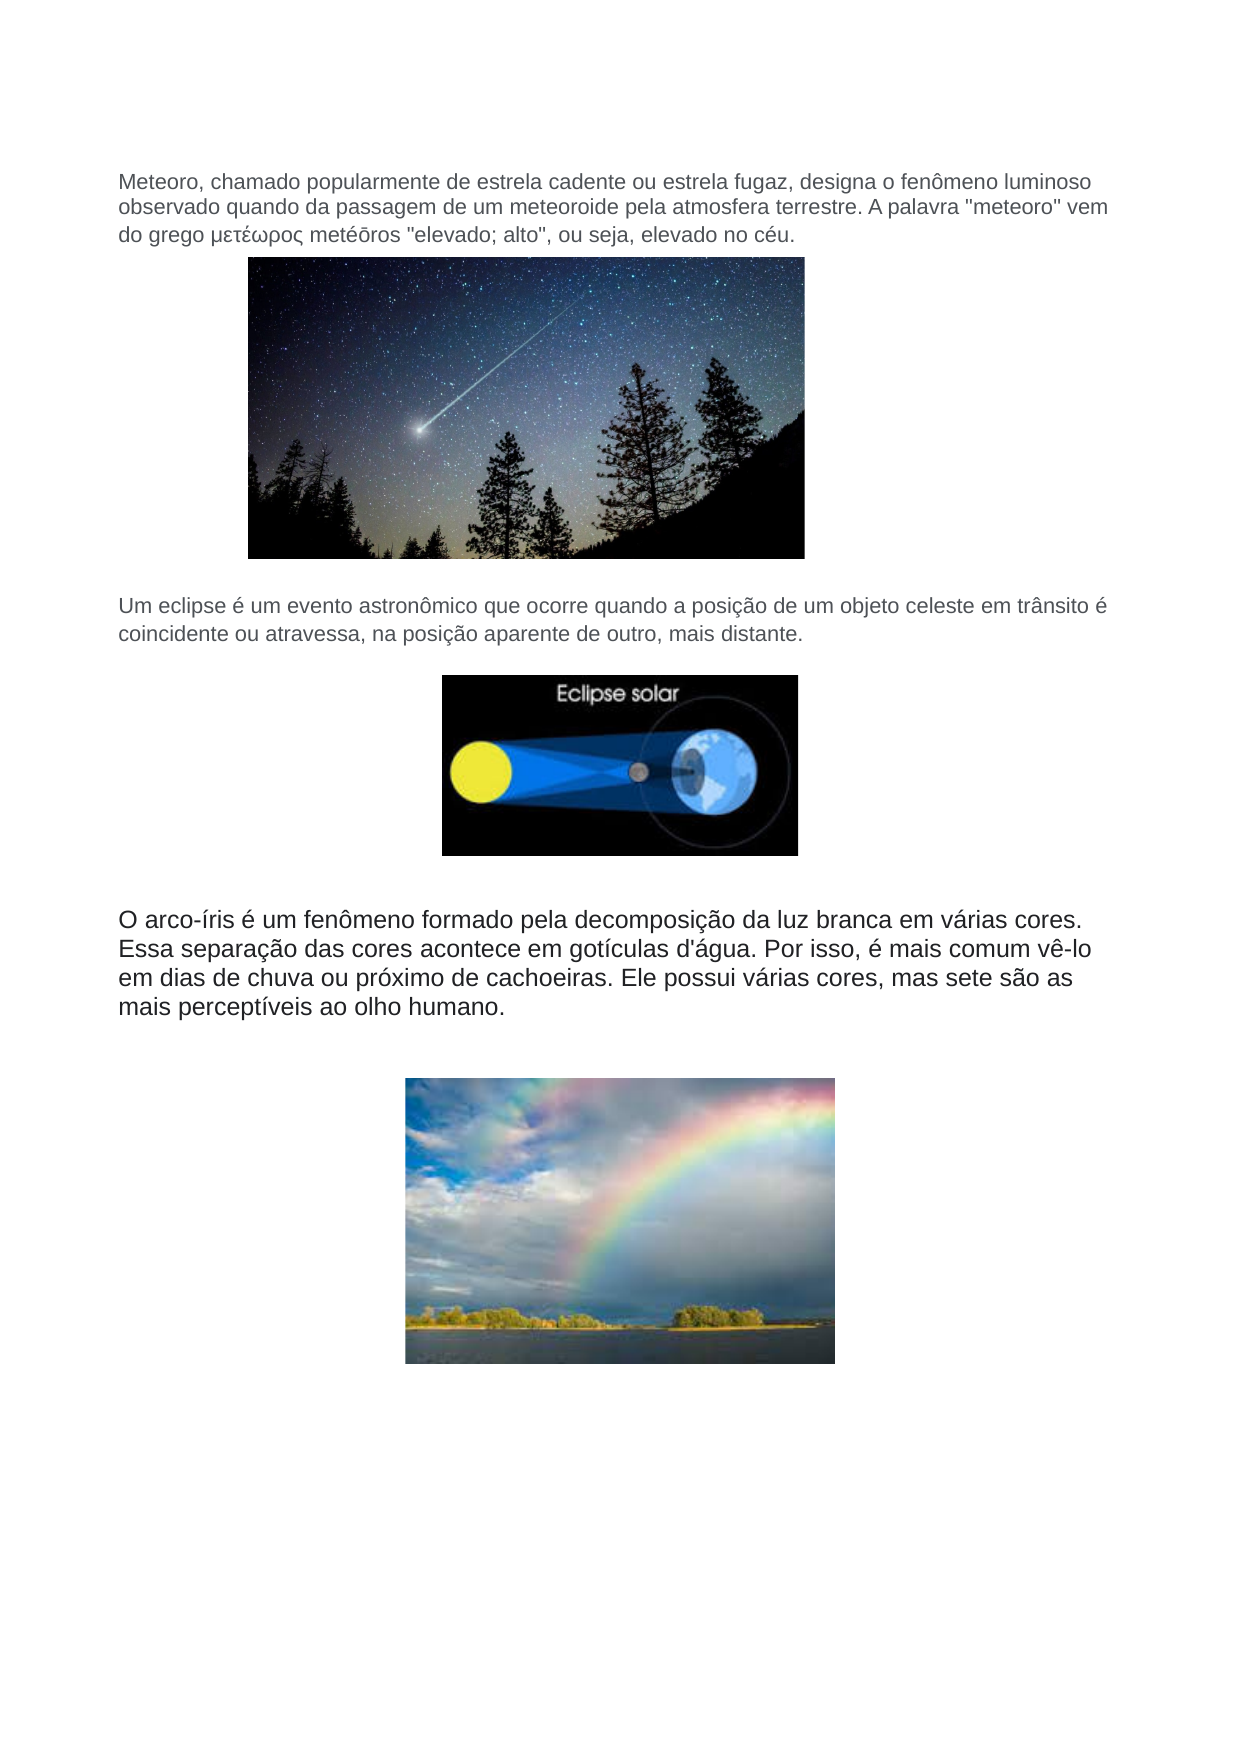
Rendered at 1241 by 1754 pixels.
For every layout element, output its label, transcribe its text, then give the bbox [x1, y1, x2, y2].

text Meteoro, chamado popularmente de estrela cadente ou estrela fugaz, designa o fenômeno luminoso observado quando da passagem de um meteoroide pela atmosfera terrestre. A palavra "meteoro" vem do grego μετέωρος metéōros "elevado; alto", ou seja, elevado no céu. [118, 168, 1122, 248]
text Um eclipse é um evento astronômico que ocorre quando a posição de um objeto celeste em trânsito é coincidente ou atravessa, na posição aparente de outro, mais distante. [118, 593, 1122, 647]
text O arco-íris é um fenômeno formado pela decomposição da luz branca em várias cores. Essa separação das cores acontece em gotículas d'água. Por isso, é mais comum vê-lo em dias de chuva ou próximo de cachoeiras. Ele possui várias cores, mas sete são as mais perceptíveis ao olho humano. [118, 905, 1122, 1021]
picture [405, 1078, 835, 1364]
picture [248, 257, 805, 559]
picture [442, 675, 799, 856]
